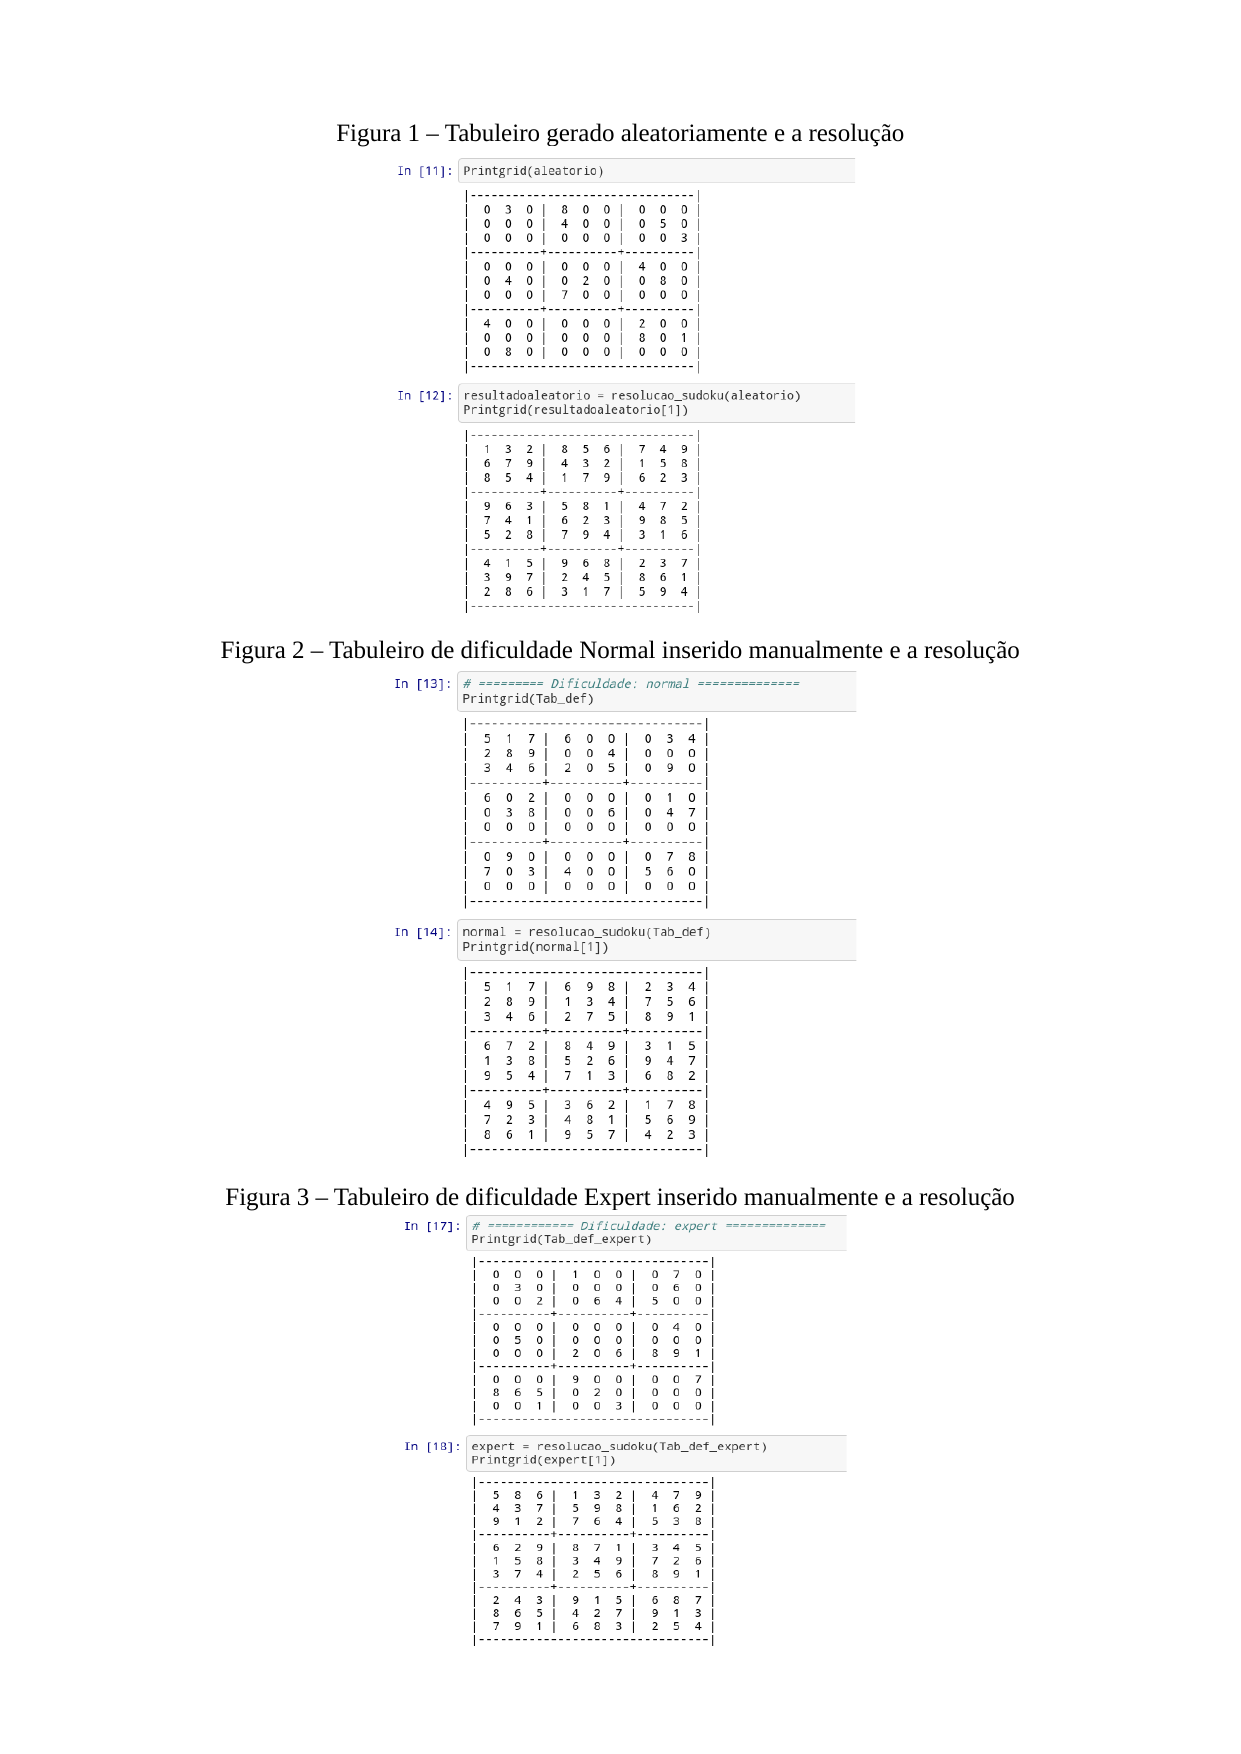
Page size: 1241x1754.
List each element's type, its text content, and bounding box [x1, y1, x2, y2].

text Figura 3 – Tabuleiro de dificuldade Expert inserido manualmente e a resolução [118, 1182, 1122, 1211]
text Figura 1 – Tabuleiro gerado aleatoriamente e a resolução [118, 118, 1122, 147]
text Figura 2 – Tabuleiro de dificuldade Normal inserido manualmente e a resolução [118, 636, 1122, 664]
picture [385, 146, 855, 614]
picture [383, 664, 857, 1160]
picture [393, 1210, 847, 1646]
